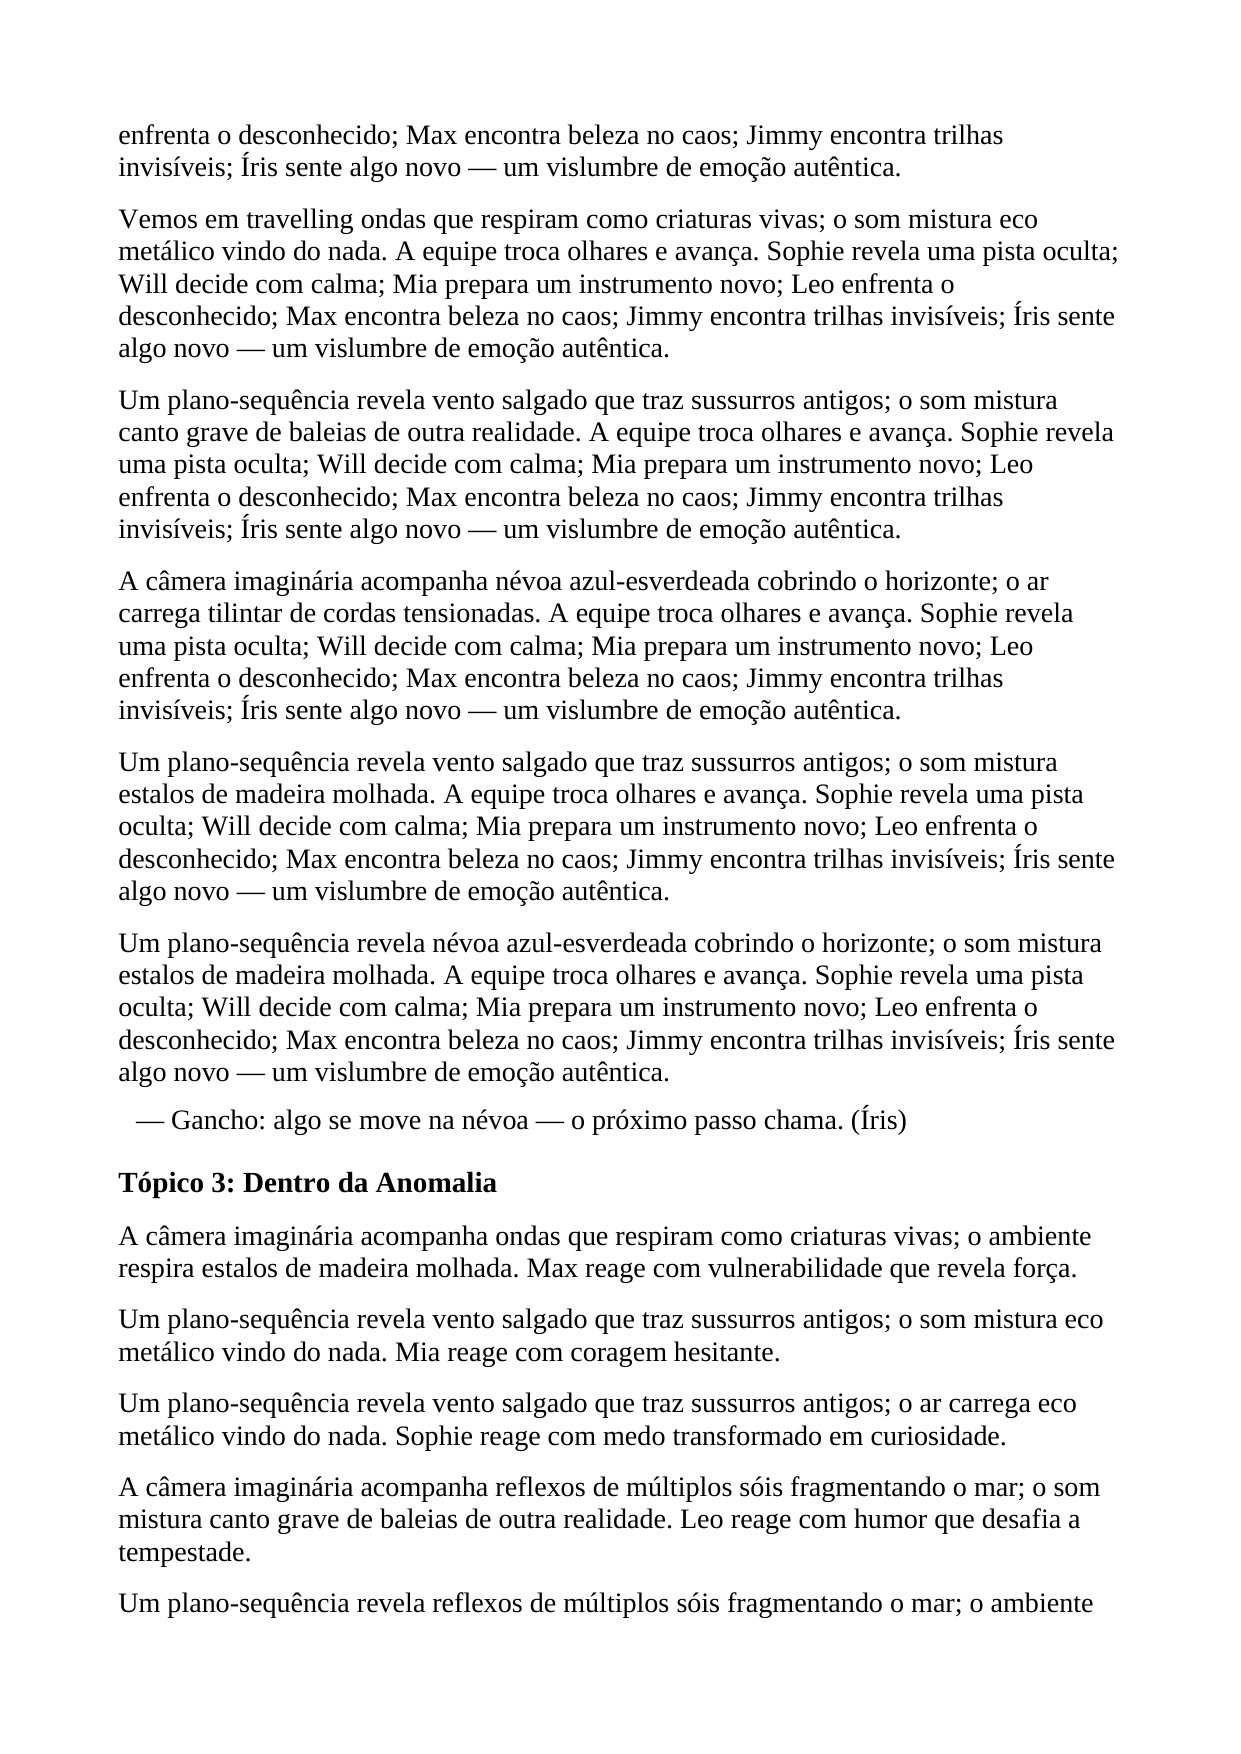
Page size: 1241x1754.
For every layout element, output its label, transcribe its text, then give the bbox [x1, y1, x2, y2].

text Vemos em travelling ondas que respiram como criaturas vivas; o som mistura eco metálico vindo do nada. A equipe troca olhares e avança. Sophie revela uma pista oculta; Will decide com calma; Mia prepara um instrumento novo; Leo enfrenta o desconhecido; Max encontra beleza no caos; Jimmy encontra trilhas invisíveis; Íris sente algo novo — um vislumbre de emoção autêntica. [118, 202, 1122, 364]
text A câmera imaginária acompanha reflexos de múltiplos sóis fragmentando o mar; o som mistura canto grave de baleias de outra realidade. Leo reage com humor que desafia a tempestade. [118, 1470, 1122, 1567]
subtitle Tópico 3: Dentro da Anomalia [118, 1165, 1122, 1198]
text enfrenta o desconhecido; Max encontra beleza no caos; Jimmy encontra trilhas invisíveis; Íris sente algo novo — um vislumbre de emoção autêntica. [118, 118, 1122, 183]
text A câmera imaginária acompanha ondas que respiram como criaturas vivas; o ambiente respira estalos de madeira molhada. Max reage com vulnerabilidade que revela força. [118, 1219, 1122, 1283]
text A câmera imaginária acompanha névoa azul-esverdeada cobrindo o horizonte; o ar carrega tilintar de cordas tensionadas. A equipe troca olhares e avança. Sophie revela uma pista oculta; Will decide com calma; Mia prepara um instrumento novo; Leo enfrenta o desconhecido; Max encontra beleza no caos; Jimmy encontra trilhas invisíveis; Íris sente algo novo — um vislumbre de emoção autêntica. [118, 564, 1122, 726]
text Um plano-sequência revela névoa azul-esverdeada cobrindo o horizonte; o som mistura estalos de madeira molhada. A equipe troca olhares e avança. Sophie revela uma pista oculta; Will decide com calma; Mia prepara um instrumento novo; Leo enfrenta o desconhecido; Max encontra beleza no caos; Jimmy encontra trilhas invisíveis; Íris sente algo novo — um vislumbre de emoção autêntica. [118, 926, 1122, 1088]
text Um plano-sequência revela vento salgado que traz sussurros antigos; o som mistura estalos de madeira molhada. A equipe troca olhares e avança. Sophie revela uma pista oculta; Will decide com calma; Mia prepara um instrumento novo; Leo enfrenta o desconhecido; Max encontra beleza no caos; Jimmy encontra trilhas invisíveis; Íris sente algo novo — um vislumbre de emoção autêntica. [118, 745, 1122, 907]
text Um plano-sequência revela reflexos de múltiplos sóis fragmentando o mar; o ambiente [118, 1586, 1122, 1618]
text — Gancho: algo se move na névoa — o próximo passo chama. (Íris) [118, 1103, 1122, 1135]
text Um plano-sequência revela vento salgado que traz sussurros antigos; o som mistura eco metálico vindo do nada. Mia reage com coragem hesitante. [118, 1302, 1122, 1367]
text Um plano-sequência revela vento salgado que traz sussurros antigos; o som mistura canto grave de baleias de outra realidade. A equipe troca olhares e avança. Sophie revela uma pista oculta; Will decide com calma; Mia prepara um instrumento novo; Leo enfrenta o desconhecido; Max encontra beleza no caos; Jimmy encontra trilhas invisíveis; Íris sente algo novo — um vislumbre de emoção autêntica. [118, 383, 1122, 545]
text Um plano-sequência revela vento salgado que traz sussurros antigos; o ar carrega eco metálico vindo do nada. Sophie reage com medo transformado em curiosidade. [118, 1386, 1122, 1451]
